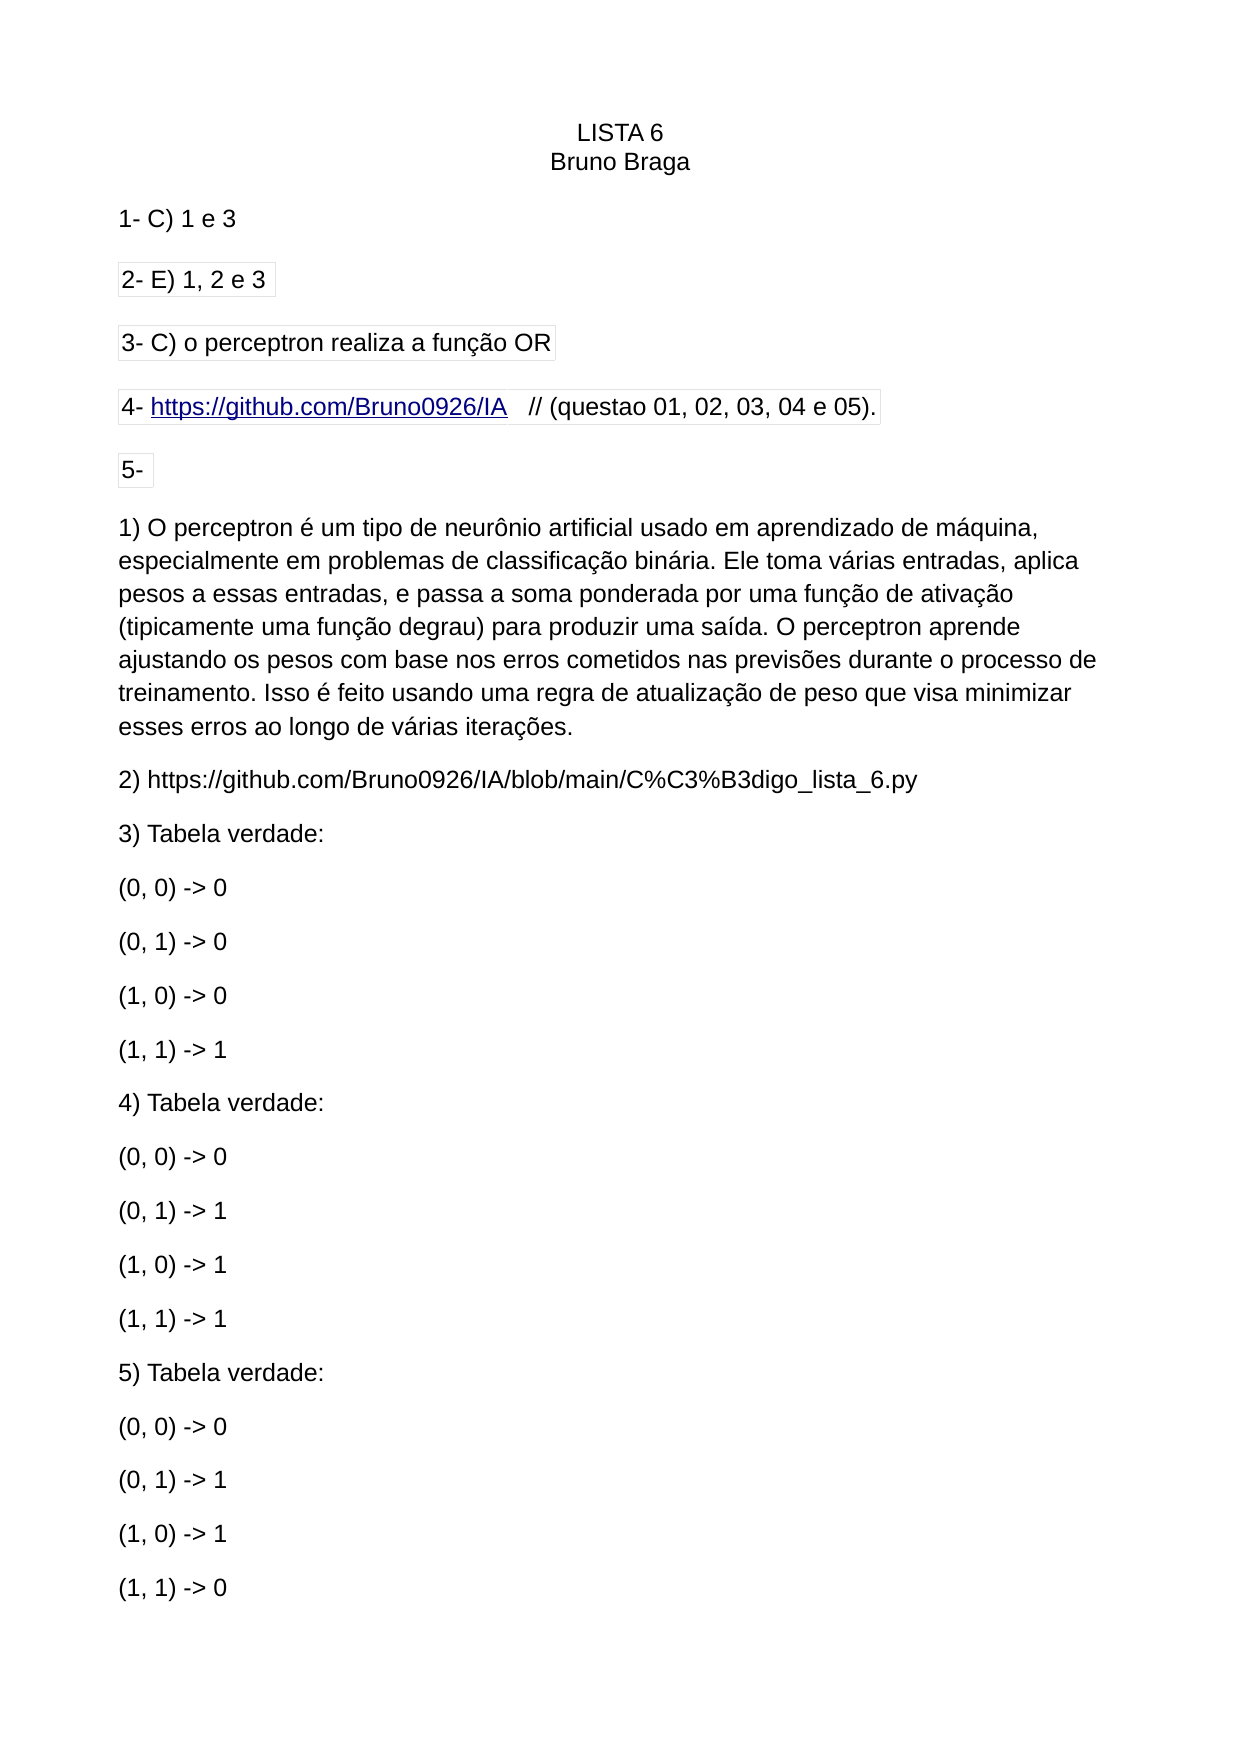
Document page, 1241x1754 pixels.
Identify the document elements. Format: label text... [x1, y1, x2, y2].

text (0, 0) -> 0 [118, 1412, 1122, 1440]
text (1, 1) -> 0 [118, 1573, 1122, 1602]
text (1, 0) -> 1 [118, 1250, 1122, 1279]
text (0, 0) -> 0 [118, 873, 1122, 902]
text 5- [119, 454, 153, 487]
text (1, 1) -> 1 [118, 1034, 1122, 1063]
text 4) Tabela verdade: [118, 1088, 1122, 1117]
text (1, 0) -> 1 [118, 1519, 1122, 1548]
text 1) O perceptron é um tipo de neurônio artificial usado em aprendizado de máquina, especialmente em problemas de classificação binária. Ele toma várias entradas, aplica pesos a essas entradas, e passa a soma ponderada por uma função de ativação (tipicamente uma função degrau) para produzir uma saída. O perceptron aprende ajustando os pesos com base nos erros cometidos nas previsões durante o processo de treinamento. Isso é feito usando uma regra de atualização de peso que visa minimizar esses erros ao longo de várias iterações. [118, 513, 1122, 740]
text Bruno Braga [118, 147, 1122, 176]
text 1- C) 1 e 3 [118, 204, 1122, 233]
text [881, 389, 1122, 424]
text 4- https://github.com/Bruno0926/IA // (questao 01, 02, 03, 04 e 05). [119, 390, 880, 424]
text 2) https://github.com/Bruno0926/IA/blob/main/C%C3%B3digo_lista_6.py [118, 765, 1122, 794]
text (1, 1) -> 1 [118, 1304, 1122, 1333]
text (1, 0) -> 0 [118, 981, 1122, 1009]
text [154, 452, 1122, 487]
text LISTA 6 [118, 118, 1122, 147]
text [556, 325, 1122, 360]
text (0, 1) -> 0 [118, 927, 1122, 956]
text 2- E) 1, 2 e 3 [119, 263, 275, 296]
text (0, 1) -> 1 [118, 1465, 1122, 1494]
text (0, 1) -> 1 [118, 1196, 1122, 1225]
text 5) Tabela verdade: [118, 1358, 1122, 1386]
text 3- C) o perceptron realiza a função OR [119, 326, 555, 360]
text (0, 0) -> 0 [118, 1142, 1122, 1171]
text 3) Tabela verdade: [118, 819, 1122, 848]
text [276, 262, 1122, 297]
